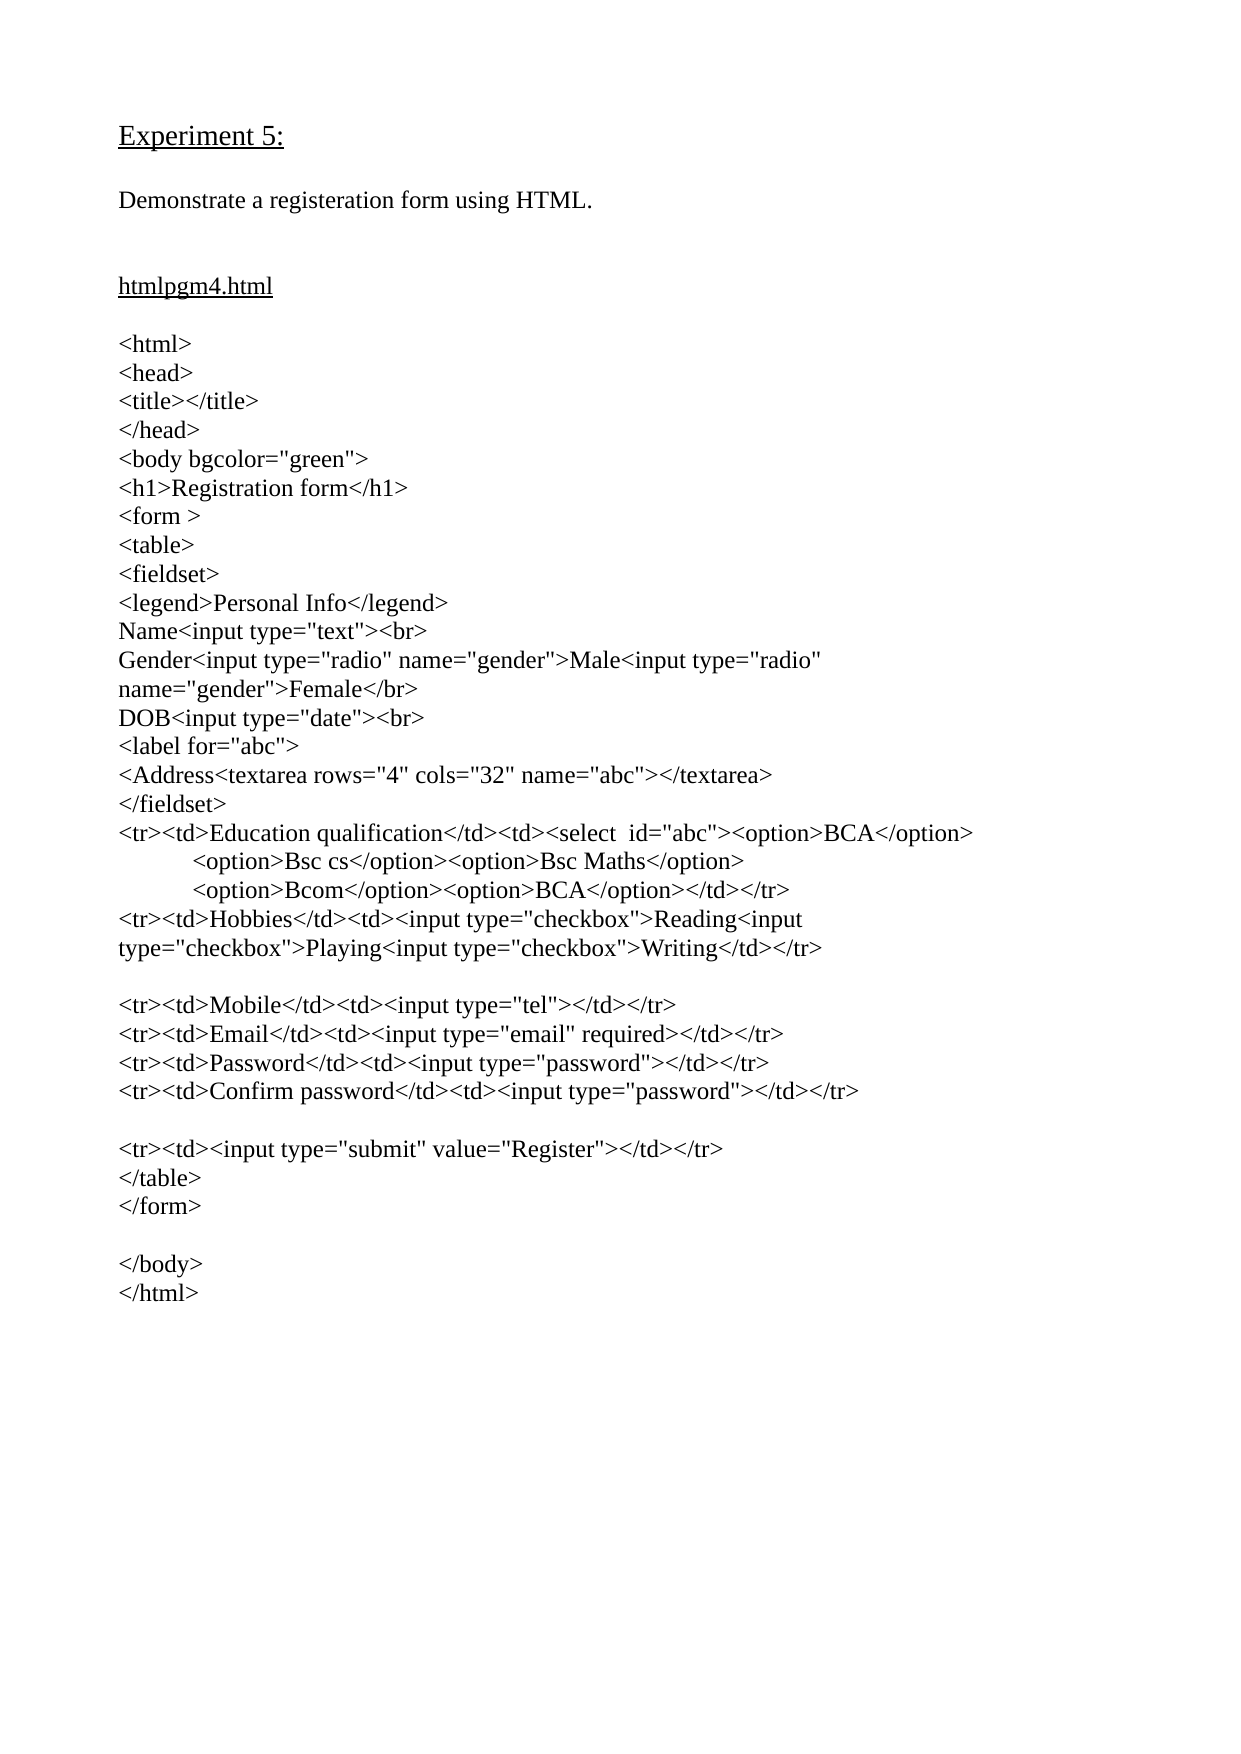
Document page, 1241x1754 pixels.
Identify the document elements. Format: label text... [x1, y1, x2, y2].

text <body bgcolor="green"> [118, 444, 1122, 473]
text <tr><td>Education qualification</td><td><select id="abc"><option>BCA</option> [118, 818, 1122, 846]
text htmlpgm4.html [118, 271, 1122, 300]
text <option>Bsc cs</option><option>Bsc Maths</option> [118, 846, 1122, 875]
text <tr><td>Confirm password</td><td><input type="password"></td></tr> [118, 1076, 1122, 1105]
text <tr><td>Mobile</td><td><input type="tel"></td></tr> [118, 990, 1122, 1019]
text <h1>Registration form</h1> [118, 473, 1122, 501]
text <head> [118, 358, 1122, 386]
text <html> [118, 329, 1122, 358]
text Experiment 5: [118, 118, 1122, 152]
text </fieldset> [118, 789, 1122, 818]
text Demonstrate a registeration form using HTML. [118, 185, 1122, 214]
text DOB<input type="date"><br> [118, 703, 1122, 731]
text <table> [118, 530, 1122, 559]
text <option>Bcom</option><option>BCA</option></td></tr> [118, 875, 1122, 904]
text </body> [118, 1249, 1122, 1278]
text <legend>Personal Info</legend> [118, 588, 1122, 616]
text <tr><td>Password</td><td><input type="password"></td></tr> [118, 1048, 1122, 1076]
text <Address<textarea rows="4" cols="32" name="abc"></textarea> [118, 760, 1122, 789]
text <form > [118, 501, 1122, 530]
text Gender<input type="radio" name="gender">Male<input type="radio" name="gender">Female</br> [118, 645, 1122, 703]
text Name<input type="text"><br> [118, 616, 1122, 645]
text <label for="abc"> [118, 731, 1122, 760]
text <title></title> [118, 386, 1122, 415]
text <fieldset> [118, 559, 1122, 588]
text <tr><td>Email</td><td><input type="email" required></td></tr> [118, 1019, 1122, 1048]
text </html> [118, 1278, 1122, 1306]
text <tr><td><input type="submit" value="Register"></td></tr> [118, 1134, 1122, 1163]
text <tr><td>Hobbies</td><td><input type="checkbox">Reading<input type="checkbox">Playing<input type="checkbox">Writing</td></tr> [118, 904, 1122, 961]
text </table> [118, 1163, 1122, 1191]
text </form> [118, 1191, 1122, 1220]
text </head> [118, 415, 1122, 444]
